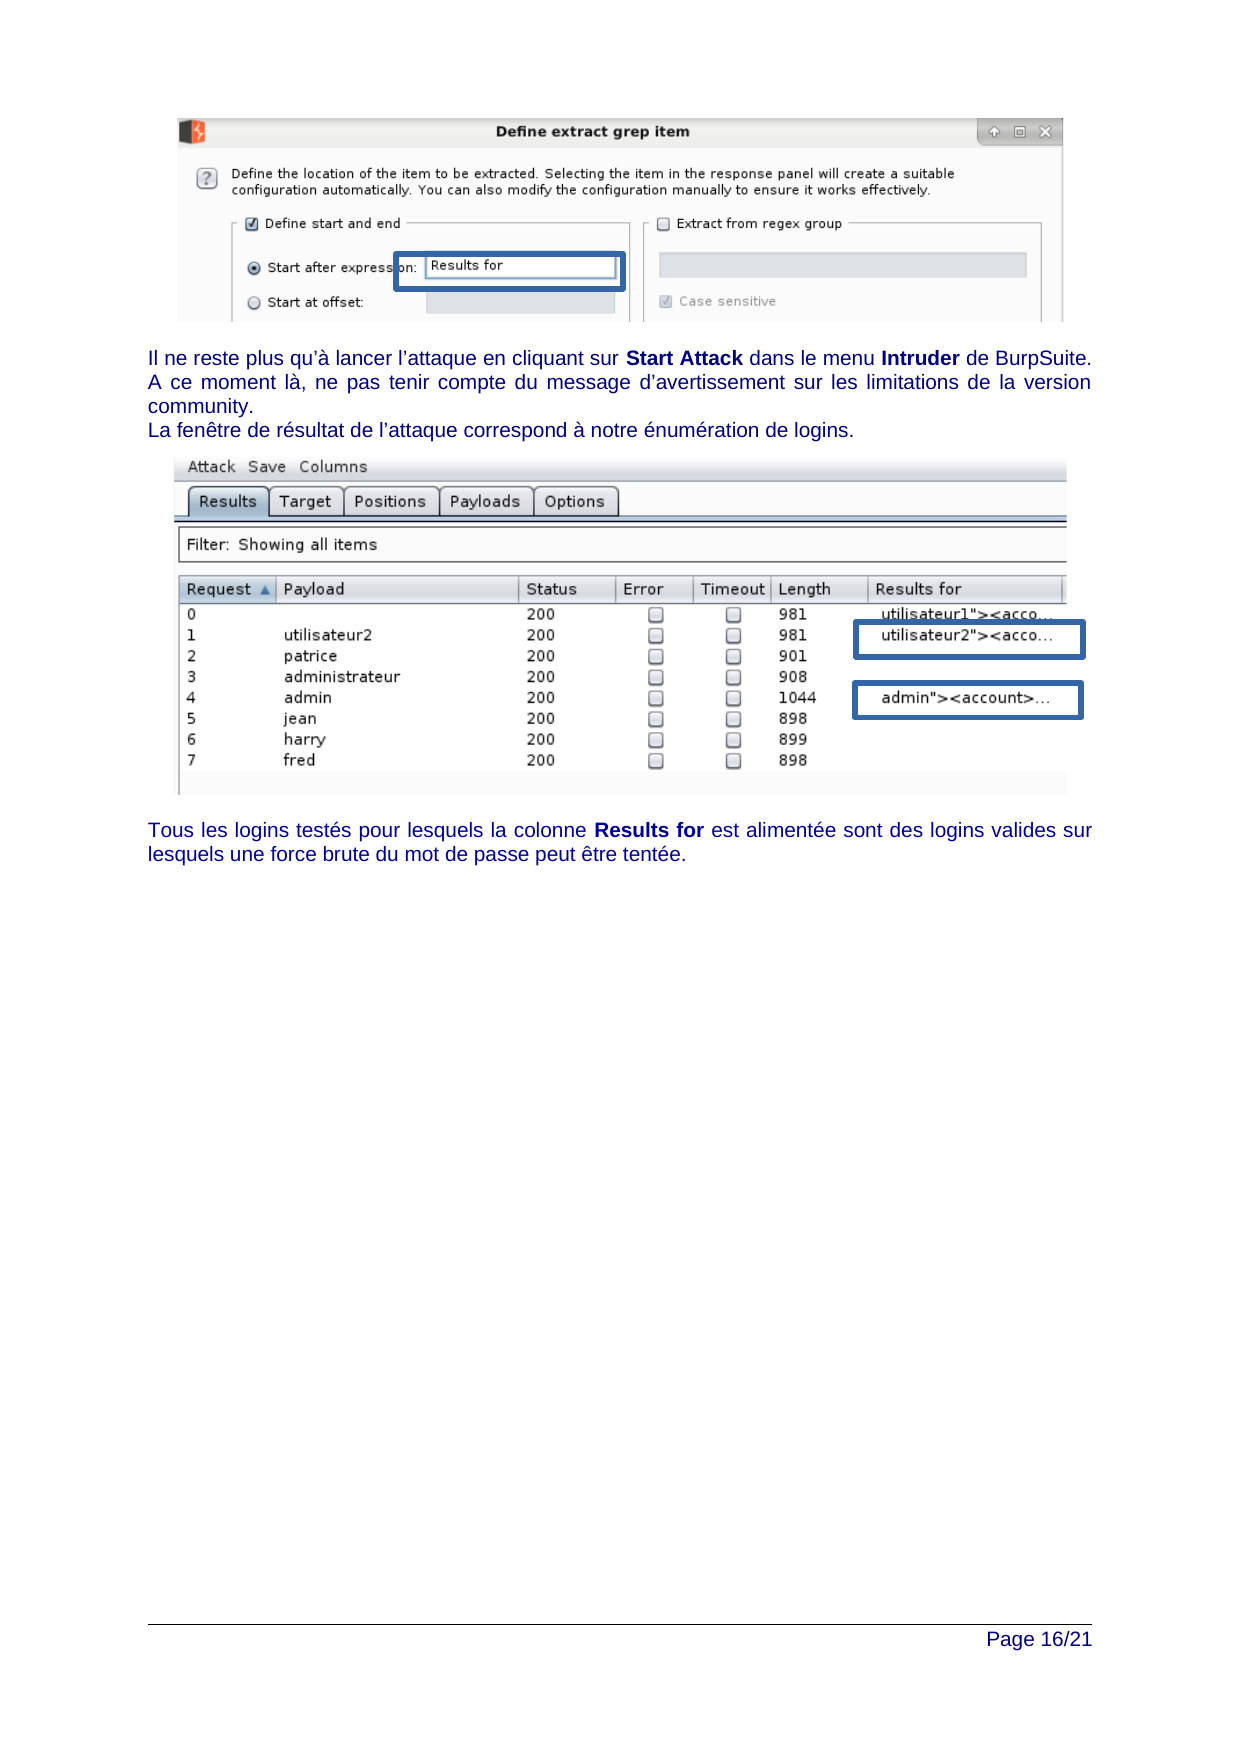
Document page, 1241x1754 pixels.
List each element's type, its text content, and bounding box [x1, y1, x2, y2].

picture [859, 625, 1067, 654]
picture [173, 457, 1067, 795]
picture [177, 118, 1064, 322]
text La fenêtre de résultat de l’attaque correspond à notre énumération de logins. [148, 418, 1092, 442]
text Il ne reste plus qu’à lancer l’attaque en cliquant sur Start Attack dans le menu Intruder de BurpSuite. A ce moment là, ne pas tenir compte du message d’avertissement sur les limitations de la version community. [148, 346, 1092, 418]
text Tous les logins testés pour lesquels la colonne Results for est alimentée sont des logins valides sur lesquels une force brute du mot de passe peut être tentée. [148, 818, 1092, 866]
picture [858, 686, 1067, 715]
